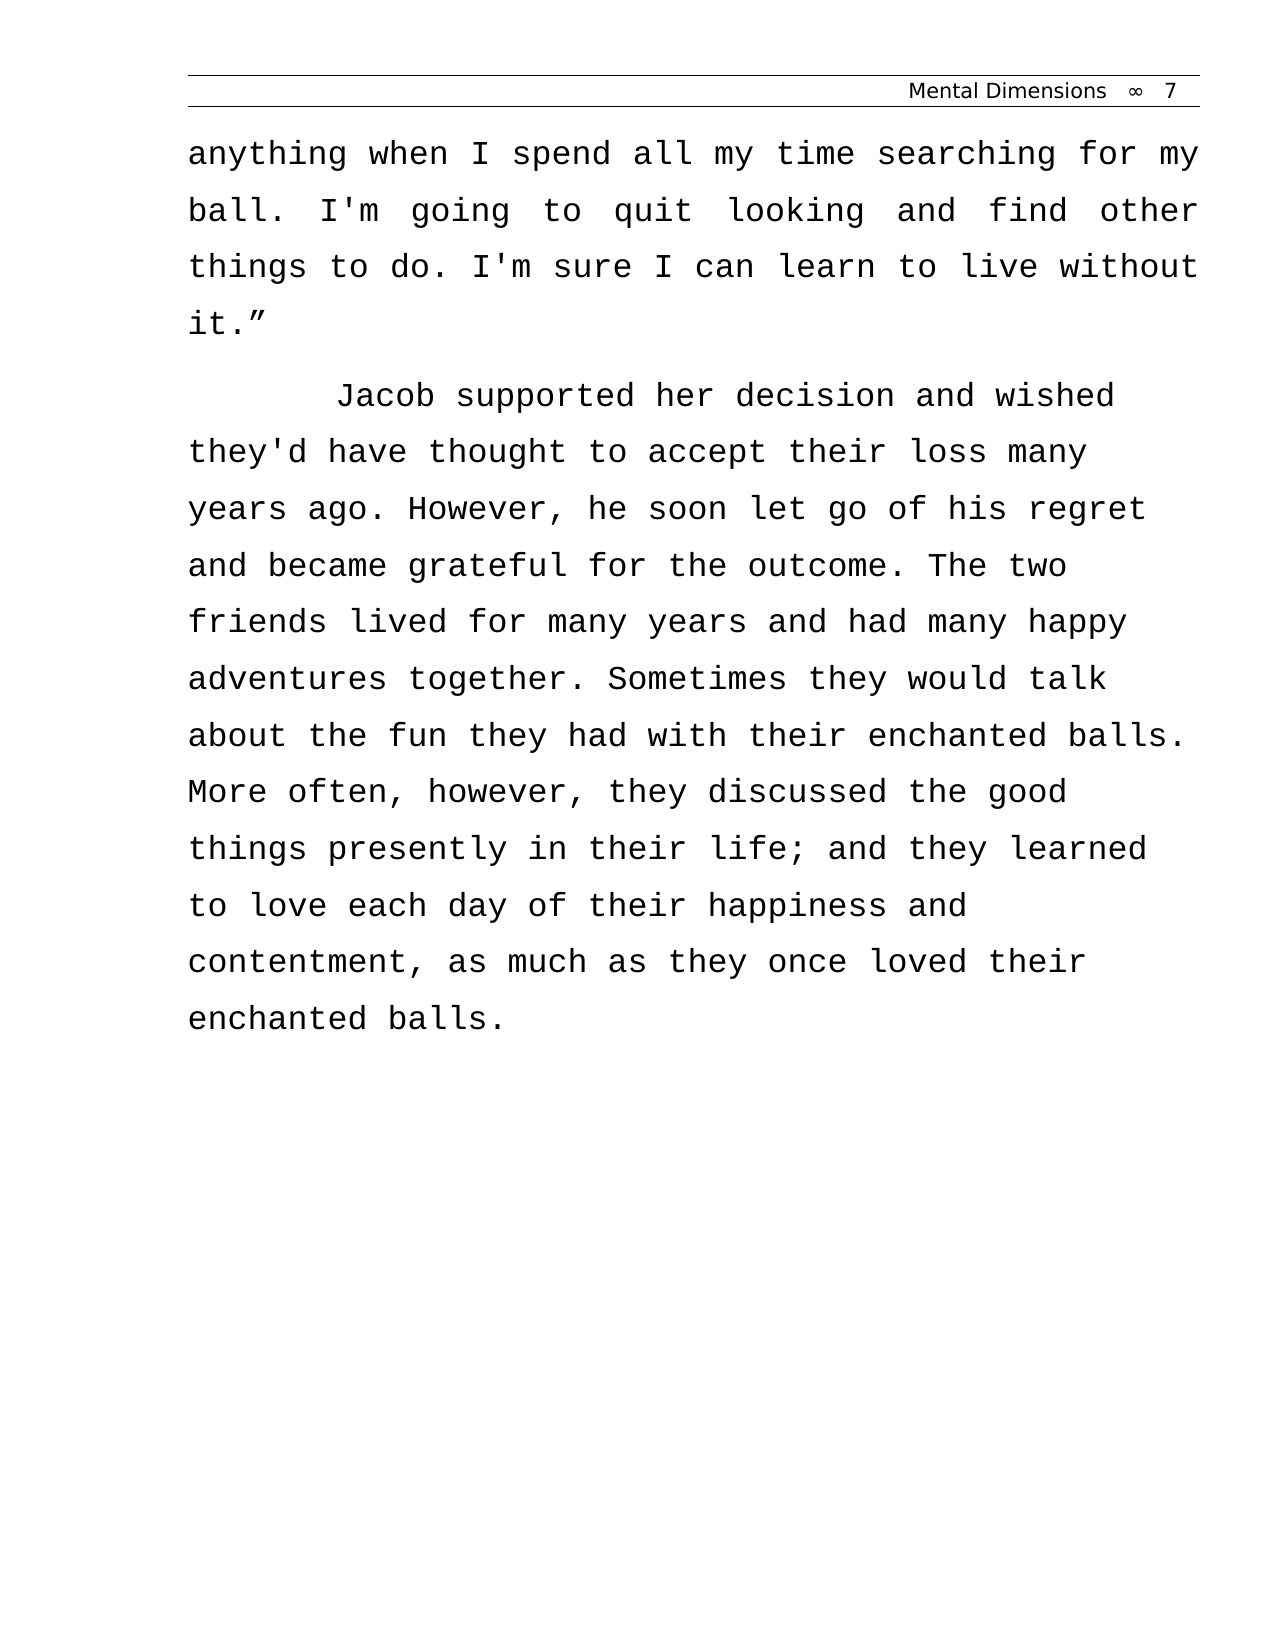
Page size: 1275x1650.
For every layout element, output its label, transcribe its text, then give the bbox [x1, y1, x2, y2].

text anything when I spend all my time searching for my ball. I'm going to quit looking and find other things to do. I'm sure I can learn to live without it.” [187, 137, 1200, 344]
text Jacob supported her decision and wished they'd have thought to accept their loss many years ago. However, he soon let go of his regret and became grateful for the outcome. The two friends lived for many years and had many happy adventures together. Sometimes they would talk about the fun they had with their enchanted balls. More often, however, they discussed the good things presently in their life; and they learned to love each day of their happiness and contentment, as much as they once loved their enchanted balls. [187, 378, 1200, 1039]
